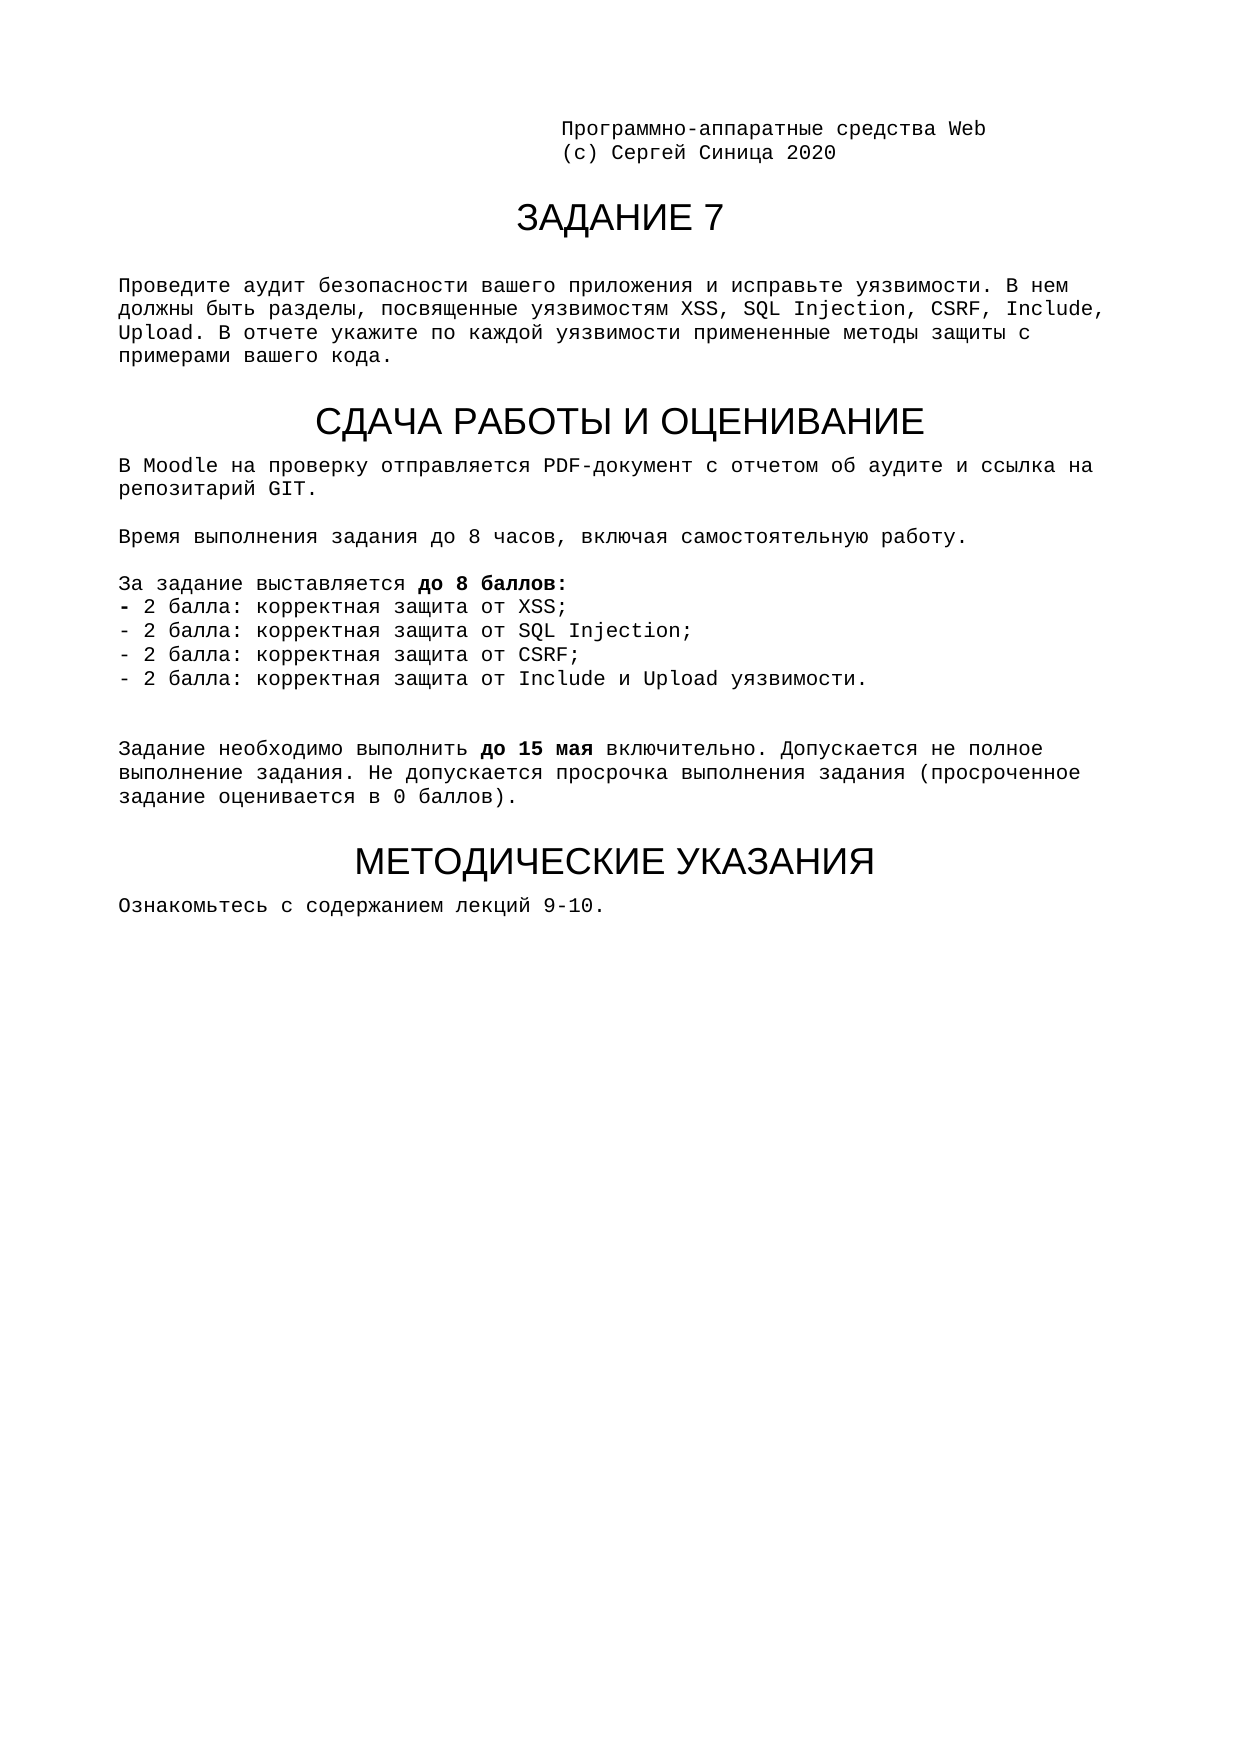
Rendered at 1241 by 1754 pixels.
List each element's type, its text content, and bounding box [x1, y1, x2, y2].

text - 2 балла: корректная защита от Include и Upload уязвимости. [118, 667, 1122, 691]
subtitle СДАЧА РАБОТЫ И ОЦЕНИВАНИЕ [118, 399, 1122, 442]
text - 2 балла: корректная защита от SQL Injection; [118, 620, 1122, 644]
text Проведите аудит безопасности вашего приложения и исправьте уязвимости. В нем должны быть разделы, посвященные уязвимостям XSS, SQL Injection, CSRF, Include, Upload. В отчете укажите по каждой уязвимости примененные методы защиты с примерами вашего кода. [118, 274, 1122, 369]
text Время выполнения задания до 8 часов, включая самостоятельную работу. [118, 526, 1122, 549]
text - 2 балла: корректная защита от CSRF; [118, 644, 1122, 667]
text - 2 балла: корректная защита от XSS; [118, 597, 1122, 620]
text Задание необходимо выполнить до 15 мая включительно. Допускается не полное выполнение задания. Не допускается просрочка выполнения задания (просроченное задание оценивается в 0 баллов). [118, 738, 1122, 809]
text За задание выставляется до 8 баллов: [118, 573, 1122, 597]
text В Moodle на проверку отправляется PDF-документ с отчетом об аудите и ссылка на репозитарий GIT. [118, 455, 1122, 502]
subtitle МЕТОДИЧЕСКИЕ УКАЗАНИЯ [118, 839, 1122, 882]
text Ознакомьтесь с содержанием лекций 9-10. [118, 895, 1122, 918]
text Программно-аппаратные средства Web [561, 118, 1122, 142]
subtitle ЗАДАНИЕ 7 [118, 195, 1122, 238]
text (с) Сергей Синица 2020 [561, 142, 1122, 165]
